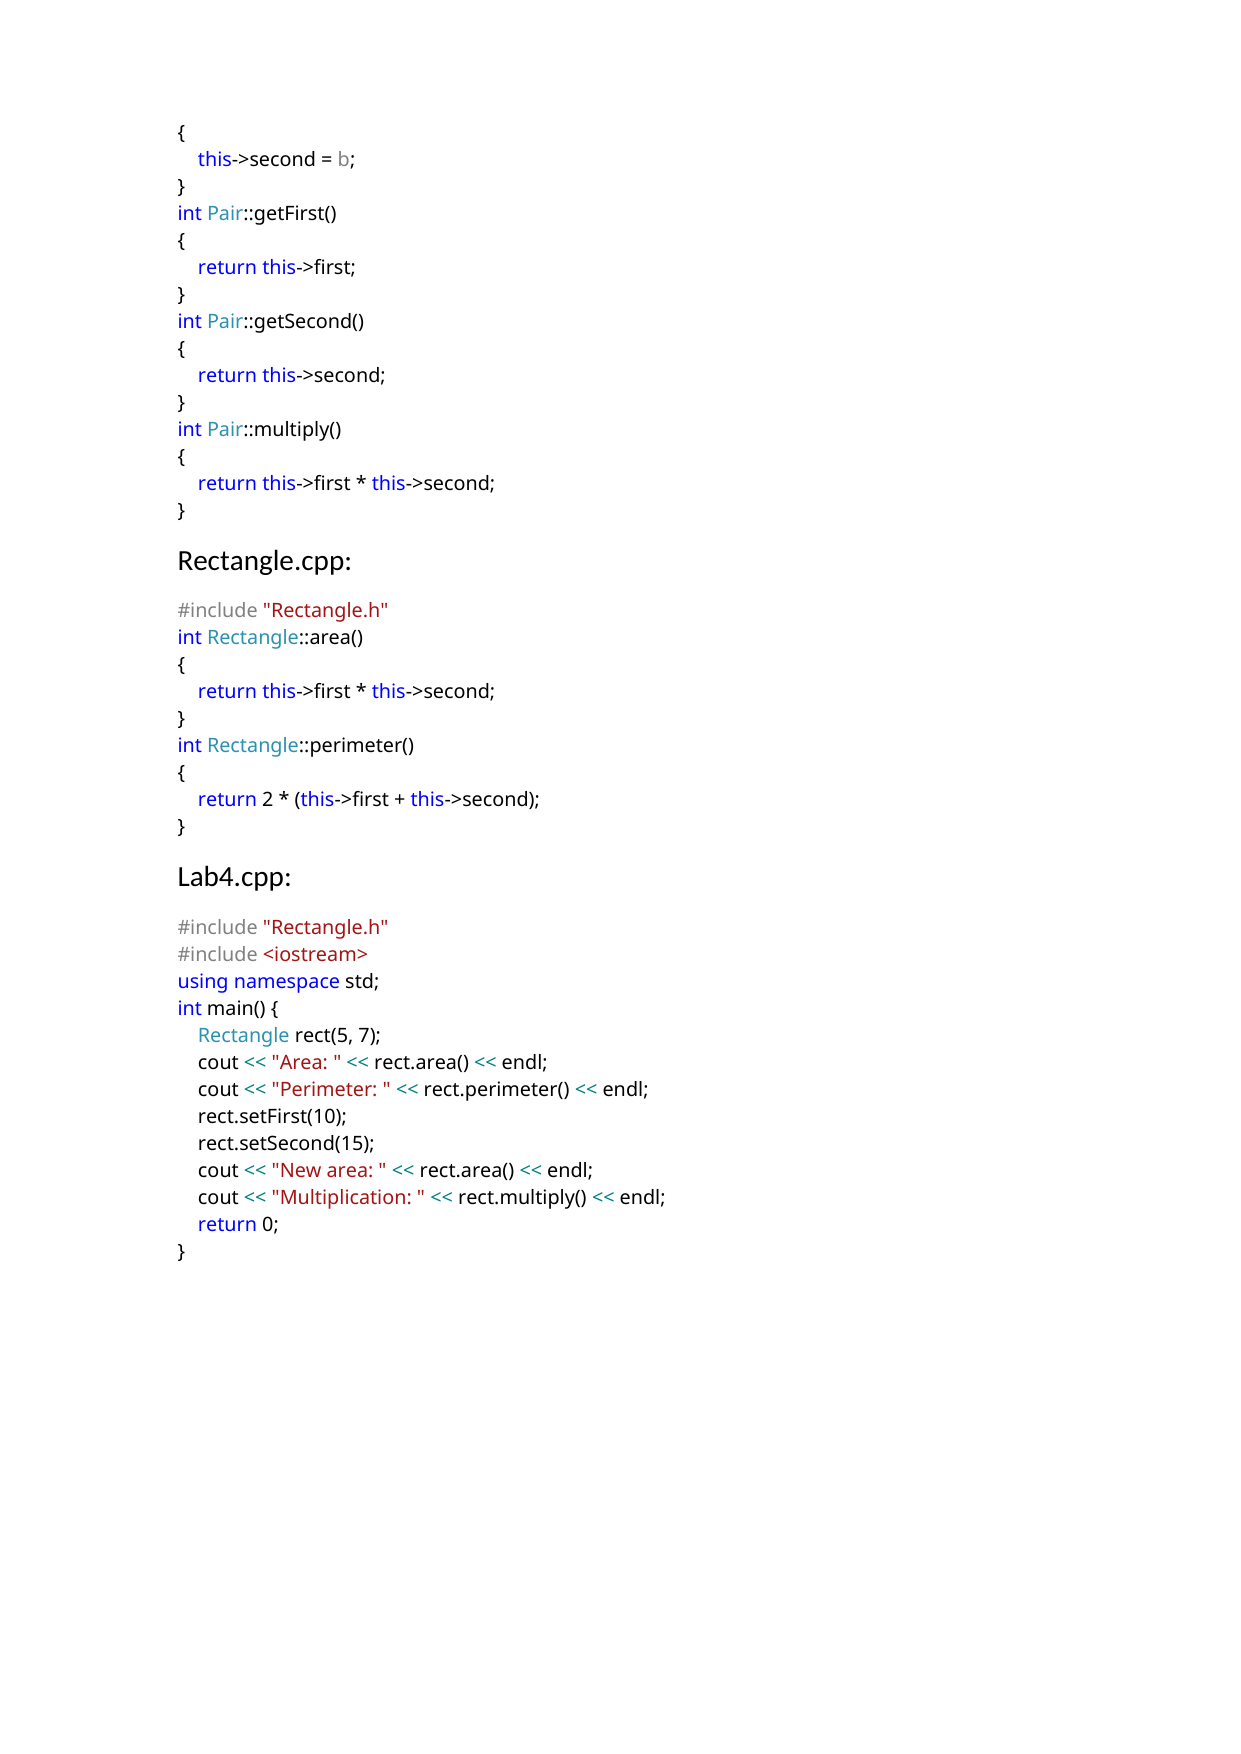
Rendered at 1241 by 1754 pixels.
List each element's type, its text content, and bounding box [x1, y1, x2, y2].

text } [177, 280, 1152, 307]
text int Pair::getSecond() [177, 307, 1152, 334]
text rect.setSecond(15); [177, 1129, 1152, 1156]
text #include "Rectangle.h" [177, 913, 1152, 940]
text { [177, 226, 1152, 253]
text return 2 * (this->first + this->second); [177, 786, 1152, 812]
text cout << "New area: " << rect.area() << endl; [177, 1156, 1152, 1183]
text Rectangle.cpp: [177, 542, 1152, 577]
text { [177, 651, 1152, 678]
text int Rectangle::area() [177, 624, 1152, 651]
text cout << "Area: " << rect.area() << endl; [177, 1048, 1152, 1075]
text Rectangle rect(5, 7); [177, 1021, 1152, 1048]
text #include <iostream> [177, 940, 1152, 967]
text rect.setFirst(10); [177, 1102, 1152, 1129]
text using namespace std; [177, 967, 1152, 994]
text int Pair::multiply() [177, 415, 1152, 442]
text } [177, 1237, 1152, 1264]
text cout << "Perimeter: " << rect.perimeter() << endl; [177, 1075, 1152, 1102]
text { [177, 442, 1152, 469]
text #include "Rectangle.h" [177, 597, 1152, 624]
text } [177, 812, 1152, 839]
text int main() { [177, 994, 1152, 1021]
text return 0; [177, 1210, 1152, 1237]
text } [177, 388, 1152, 415]
text { [177, 334, 1152, 361]
text this->second = b; [177, 145, 1152, 172]
text { [177, 118, 1152, 145]
text return this->first * this->second; [177, 678, 1152, 704]
text int Pair::getFirst() [177, 199, 1152, 226]
text return this->first; [177, 253, 1152, 280]
text { [177, 758, 1152, 786]
text } [177, 496, 1152, 523]
text } [177, 704, 1152, 732]
text int Rectangle::perimeter() [177, 732, 1152, 758]
text return this->first * this->second; [177, 469, 1152, 496]
text } [177, 172, 1152, 199]
text Lab4.cpp: [177, 858, 1152, 894]
text return this->second; [177, 361, 1152, 388]
text cout << "Multiplication: " << rect.multiply() << endl; [177, 1183, 1152, 1210]
